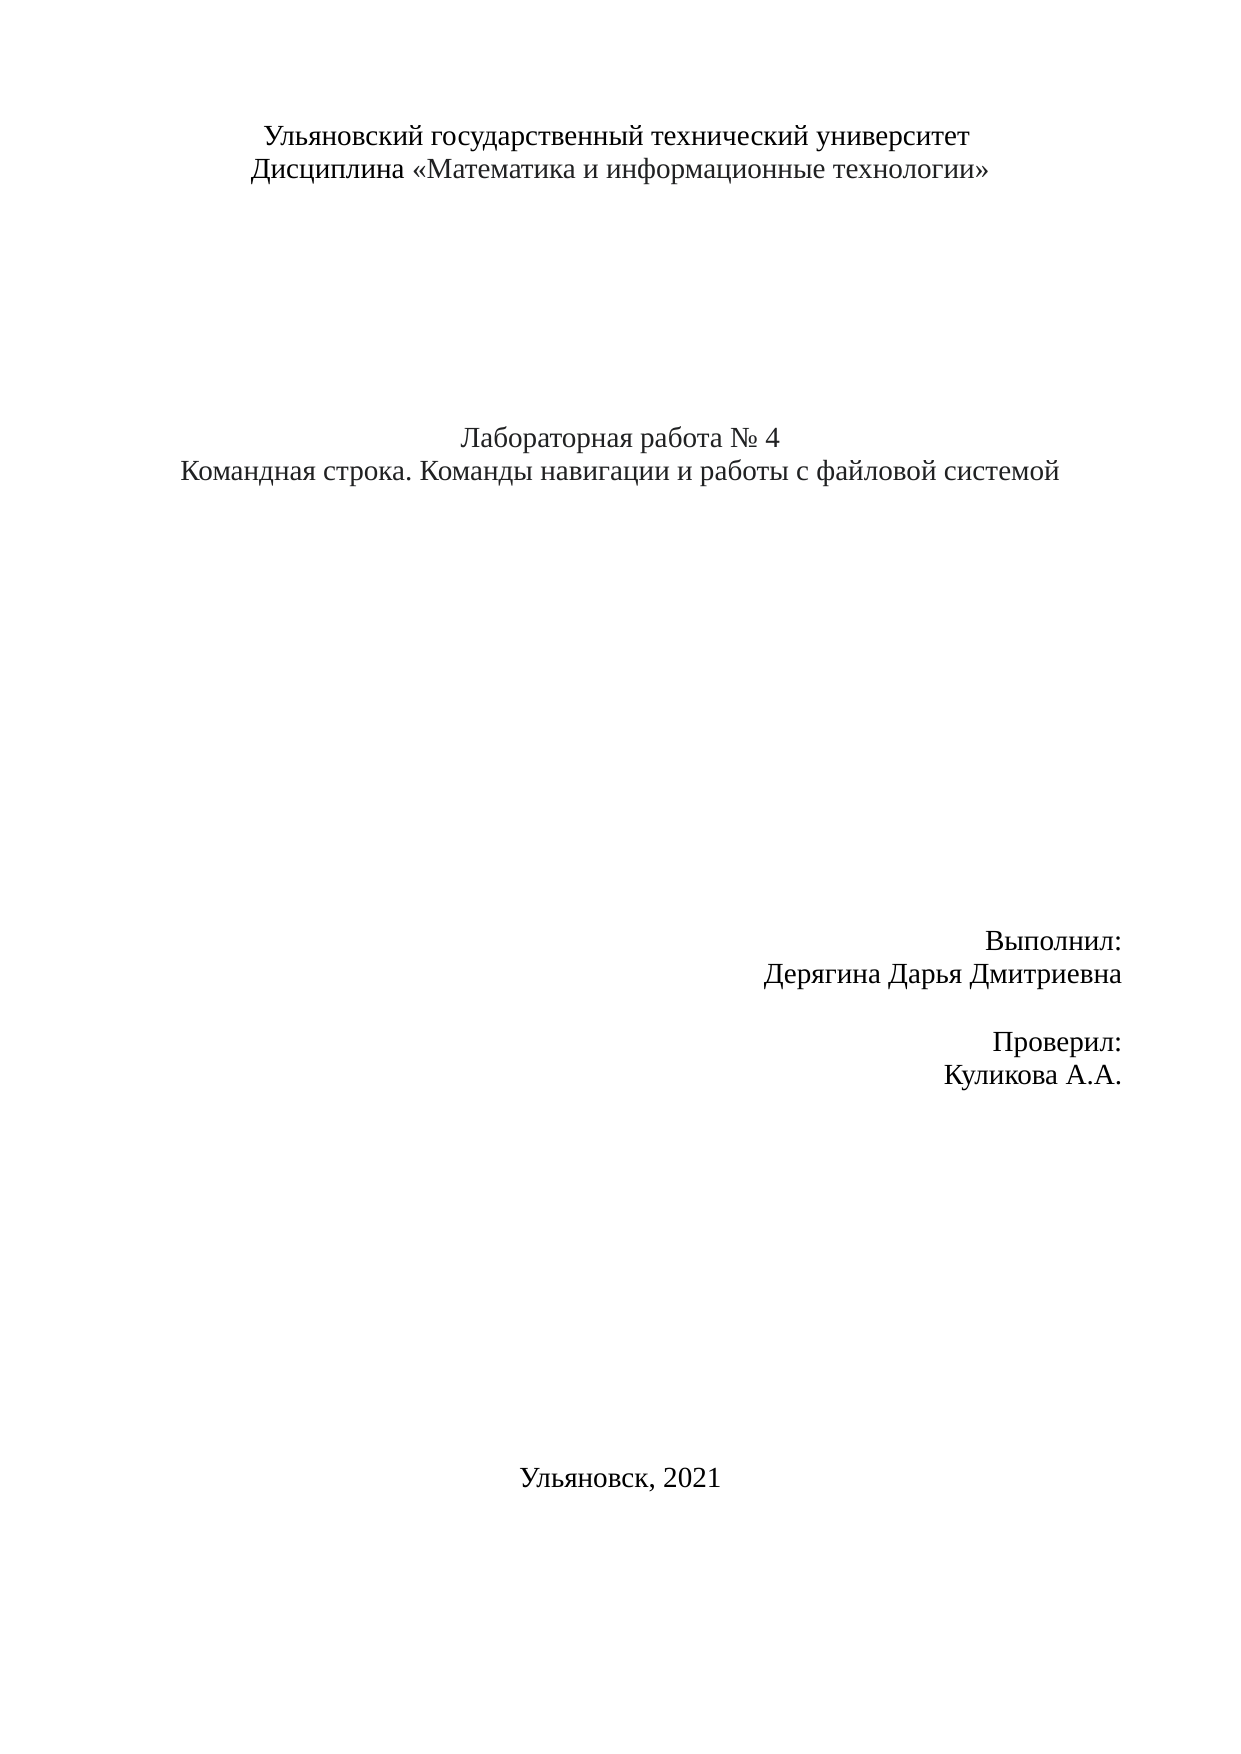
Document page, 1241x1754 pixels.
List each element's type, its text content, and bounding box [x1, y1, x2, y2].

text Куликова А.А. [118, 1057, 1122, 1091]
text Проверил: [118, 1024, 1122, 1057]
text Ульяновский государственный технический университет [118, 118, 1122, 152]
text Ульяновск, 2021 [118, 1460, 1122, 1493]
text Выполнил: [118, 923, 1122, 957]
text Дисциплина «Математика и информационные технологии» [118, 152, 1122, 185]
text Дерягина Дарья Дмитриевна [118, 957, 1122, 990]
text Лабораторная работа № 4 [118, 420, 1122, 453]
text Командная строка. Команды навигации и работы с файловой системой [118, 453, 1122, 487]
